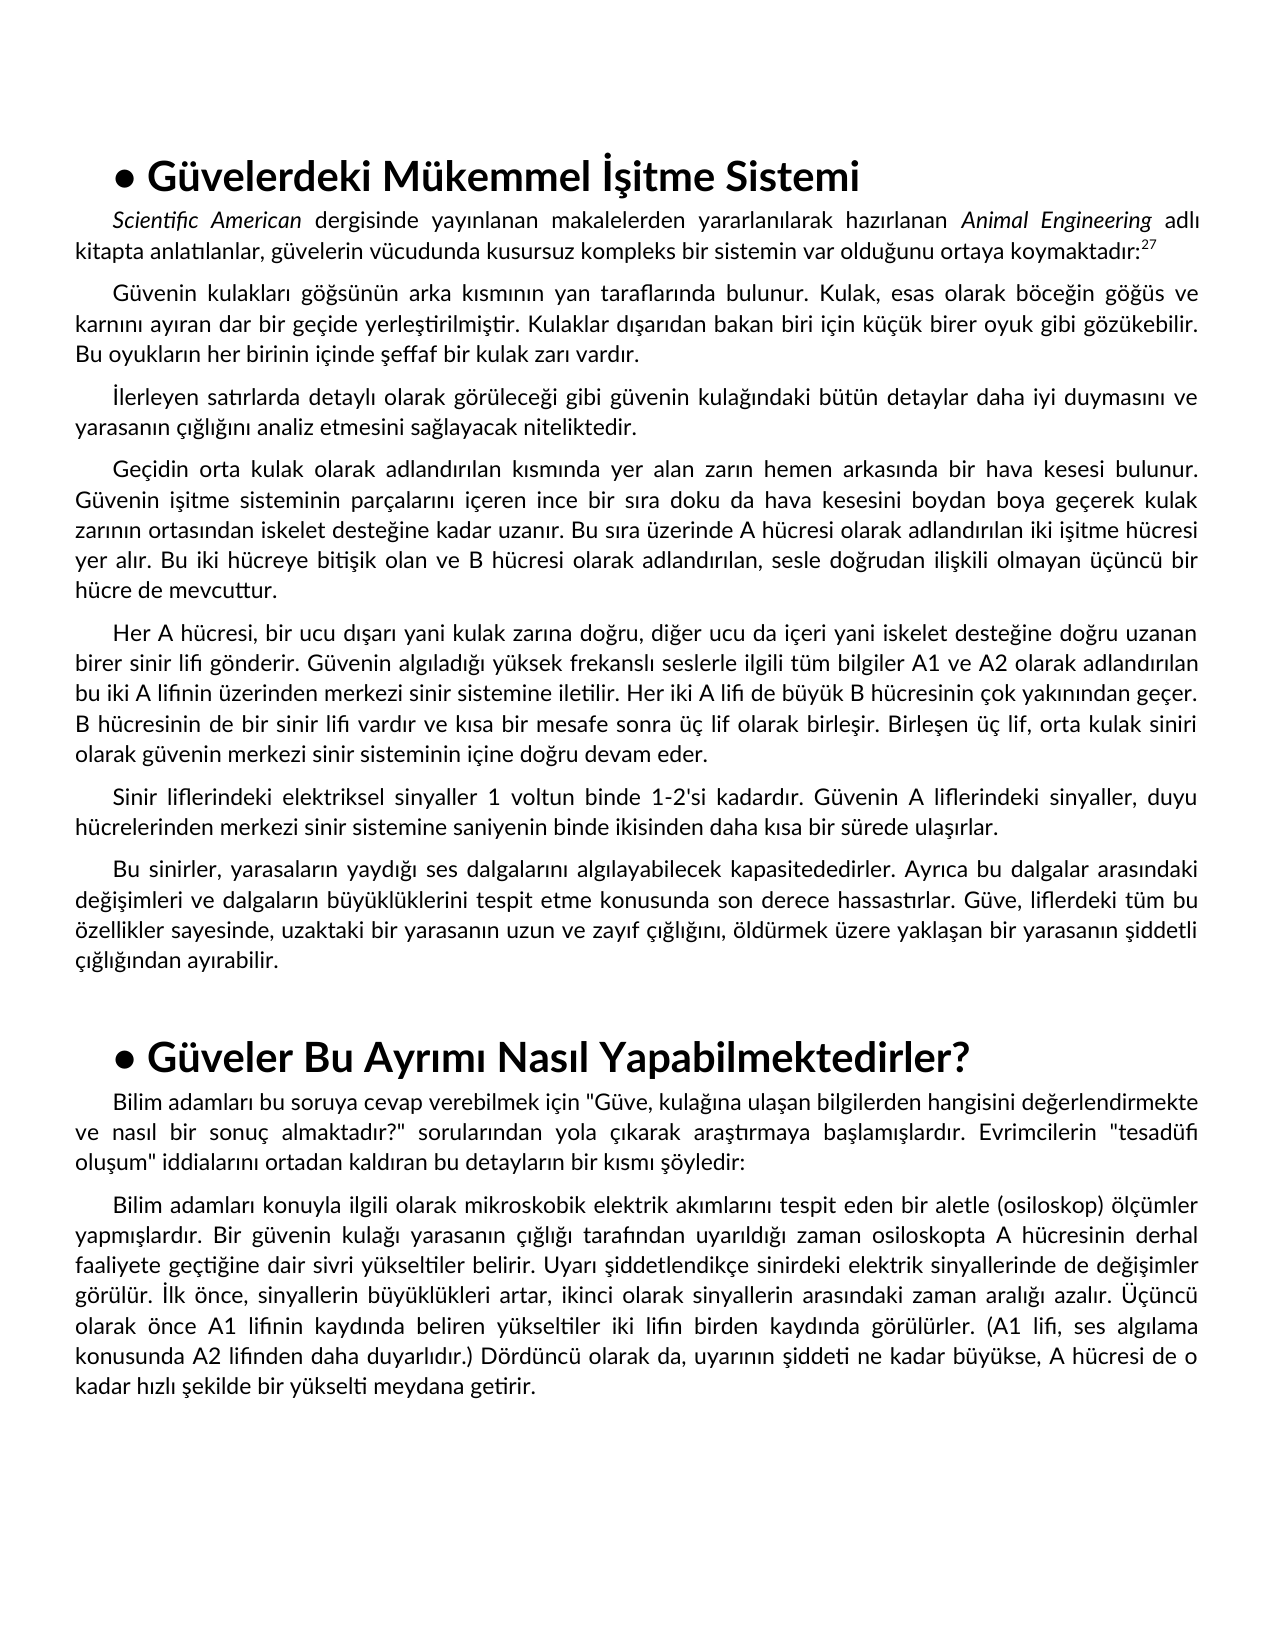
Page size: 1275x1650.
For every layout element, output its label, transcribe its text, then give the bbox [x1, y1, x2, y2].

text Her A hücresi, bir ucu dışarı yani kulak zarına doğru, diğer ucu da içeri yani iskelet desteğine doğru uzanan birer sinir lifi gönderir. Güvenin algıladığı yüksek frekanslı seslerle ilgili tüm bilgiler A1 ve A2 olarak adlandırılan bu iki A lifinin üzerinden merkezi sinir sistemine iletilir. Her iki A lifi de büyük B hücresinin çok yakınından geçer. B hücresinin de bir sinir lifi vardır ve kısa bir mesafe sonra üç lif olarak birleşir. Birleşen üç lif, orta kulak siniri olarak güvenin merkezi sinir sisteminin içine doğru devam eder. [75, 619, 1200, 767]
text Bu sinirler, yarasaların yaydığı ses dalgalarını algılayabilecek kapasitededirler. Ayrıca bu dalgalar arasındaki değişimleri ve dalgaların büyüklüklerini tespit etme konusunda son derece hassastırlar. Güve, liflerdeki tüm bu özellikler sayesinde, uzaktaki bir yarasanın uzun ve zayıf çığlığını, öldürmek üzere yaklaşan bir yarasanın şiddetli çığlığından ayırabilir. [75, 855, 1200, 973]
text Geçidin orta kulak olarak adlandırılan kısmında yer alan zarın hemen arkasında bir hava kesesi bulunur. Güvenin işitme sisteminin parçalarını içeren ince bir sıra doku da hava kesesini boydan boya geçerek kulak zarının ortasından iskelet desteğine kadar uzanır. Bu sıra üzerinde A hücresi olarak adlandırılan iki işitme hücresi yer alır. Bu iki hücreye bitişik olan ve B hücresi olarak adlandırılan, sesle doğrudan ilişkili olmayan üçüncü bir hücre de mevcuttur. [75, 455, 1200, 603]
text Güvenin kulakları göğsünün arka kısmının yan taraflarında bulunur. Kulak, esas olarak böceğin göğüs ve karnını ayıran dar bir geçide yerleştirilmiştir. Kulaklar dışarıdan bakan biri için küçük birer oyuk gibi gözükebilir. Bu oyukların her birinin içinde şeffaf bir kulak zarı vardır. [75, 279, 1200, 367]
subtitle • Güvelerdeki Mükemmel İşitme Sistemi [112, 150, 1200, 200]
subtitle • Güveler Bu Ayrımı Nasıl Yapabilmektedirler? [112, 1031, 1200, 1081]
text Sinir liflerindeki elektriksel sinyaller 1 voltun binde 1-2'si kadardır. Güvenin A liflerindeki sinyaller, duyu hücrelerinden merkezi sinir sistemine saniyenin binde ikisinden daha kısa bir sürede ulaşırlar. [75, 782, 1200, 840]
text Bilim adamları bu soruya cevap verebilmek için "Güve, kulağına ulaşan bilgilerden hangisini değerlendirmekte ve nasıl bir sonuç almaktadır?" sorularından yola çıkarak araştırmaya başlamışlardır. Evrimcilerin "tesadüfi oluşum" iddialarını ortadan kaldıran bu detayların bir kısmı şöyledir: [75, 1087, 1200, 1175]
text İlerleyen satırlarda detaylı olarak görüleceği gibi güvenin kulağındaki bütün detaylar daha iyi duymasını ve yarasanın çığlığını analiz etmesini sağlayacak niteliktedir. [75, 382, 1200, 440]
text Scientific American dergisinde yayınlanan makalelerden yararlanılarak hazırlanan Animal Engineering adlı kitapta anlatılanlar, güvelerin vücudunda kusursuz kompleks bir sistemin var olduğunu ortaya koymaktadır:27 [75, 206, 1200, 264]
text Bilim adamları konuyla ilgili olarak mikroskobik elektrik akımlarını tespit eden bir aletle (osiloskop) ölçümler yapmışlardır. Bir güvenin kulağı yarasanın çığlığı tarafından uyarıldığı zaman osiloskopta A hücresinin derhal faaliyete geçtiğine dair sivri yükseltiler belirir. Uyarı şiddetlendikçe sinirdeki elektrik sinyallerinde de değişimler görülür. İlk önce, sinyallerin büyüklükleri artar, ikinci olarak sinyallerin arasındaki zaman aralığı azalır. Üçüncü olarak önce A1 lifinin kaydında beliren yükseltiler iki lifin birden kaydında görülürler. (A1 lifi, ses algılama konusunda A2 lifinden daha duyarlıdır.) Dördüncü olarak da, uyarının şiddeti ne kadar büyükse, A hücresi de o kadar hızlı şekilde bir yükselti meydana getirir. [75, 1191, 1200, 1399]
